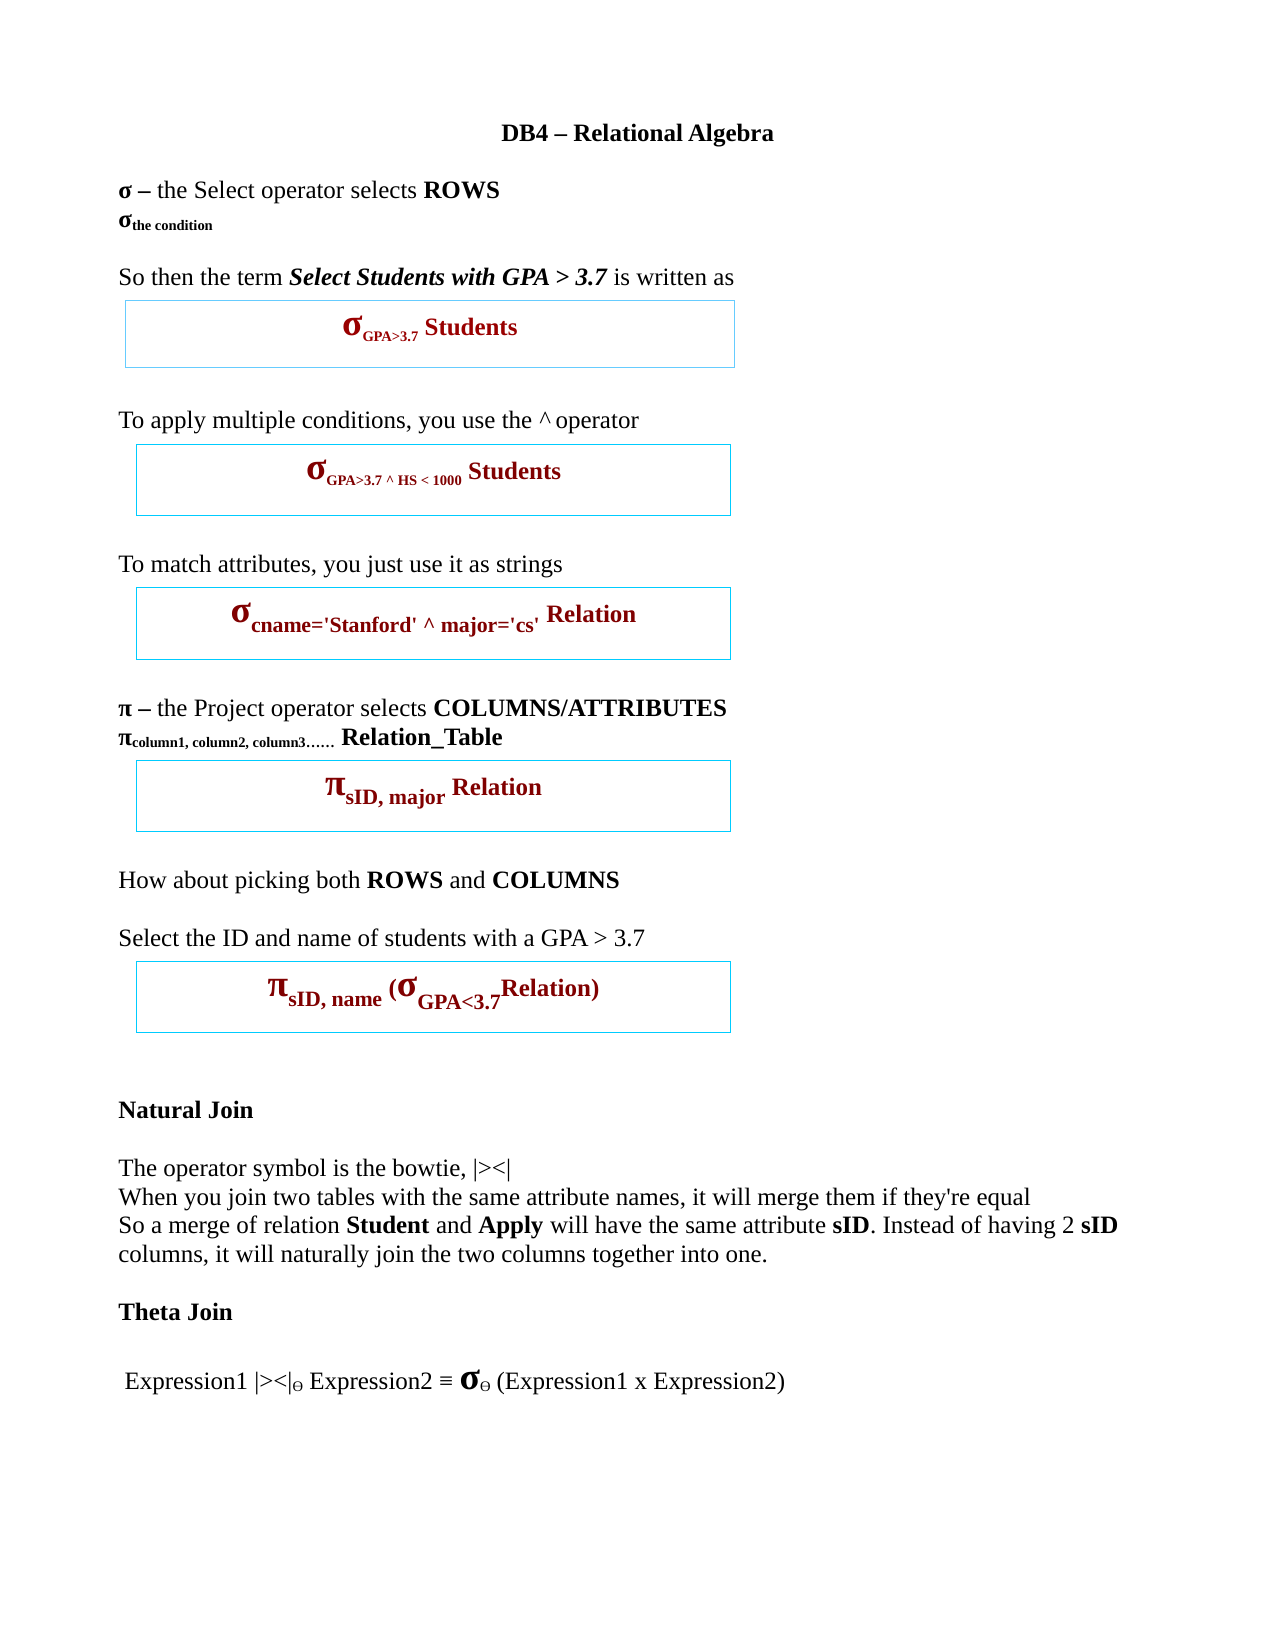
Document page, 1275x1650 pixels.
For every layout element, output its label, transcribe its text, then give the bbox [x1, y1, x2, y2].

text When you join two tables with the same attribute names, it will merge them if they're equal [118, 1182, 1157, 1211]
text How about picking both ROWS and COLUMNS [118, 866, 1157, 894]
text Expression1 |><|ϴ Expression2 ≡ σϴ (Expression1 x Expression2) [118, 1354, 1157, 1397]
text To apply multiple conditions, you use the ^ operator [118, 406, 1157, 434]
text Select the ID and name of students with a GPA > 3.7 [118, 923, 1157, 952]
text The operator symbol is the bowtie, |><| [118, 1153, 1157, 1182]
text σ – the Select operator selects ROWS [118, 176, 1157, 204]
text To match attributes, you just use it as strings [118, 549, 1157, 578]
text DB4 – Relational Algebra [118, 118, 1157, 147]
text πcolumn1, column2, column3…… Relation_Table [118, 722, 1157, 751]
text σthe condition [118, 204, 1157, 233]
text Theta Join [118, 1297, 1157, 1326]
text π – the Project operator selects COLUMNS/ATTRIBUTES [118, 693, 1157, 722]
text Natural Join [118, 1096, 1157, 1124]
text So then the term Select Students with GPA > 3.7 is written as [118, 262, 1157, 291]
text So a merge of relation Student and Apply will have the same attribute sID. Instead of having 2 sID columns, it will naturally join the two columns together into one. [118, 1211, 1157, 1268]
